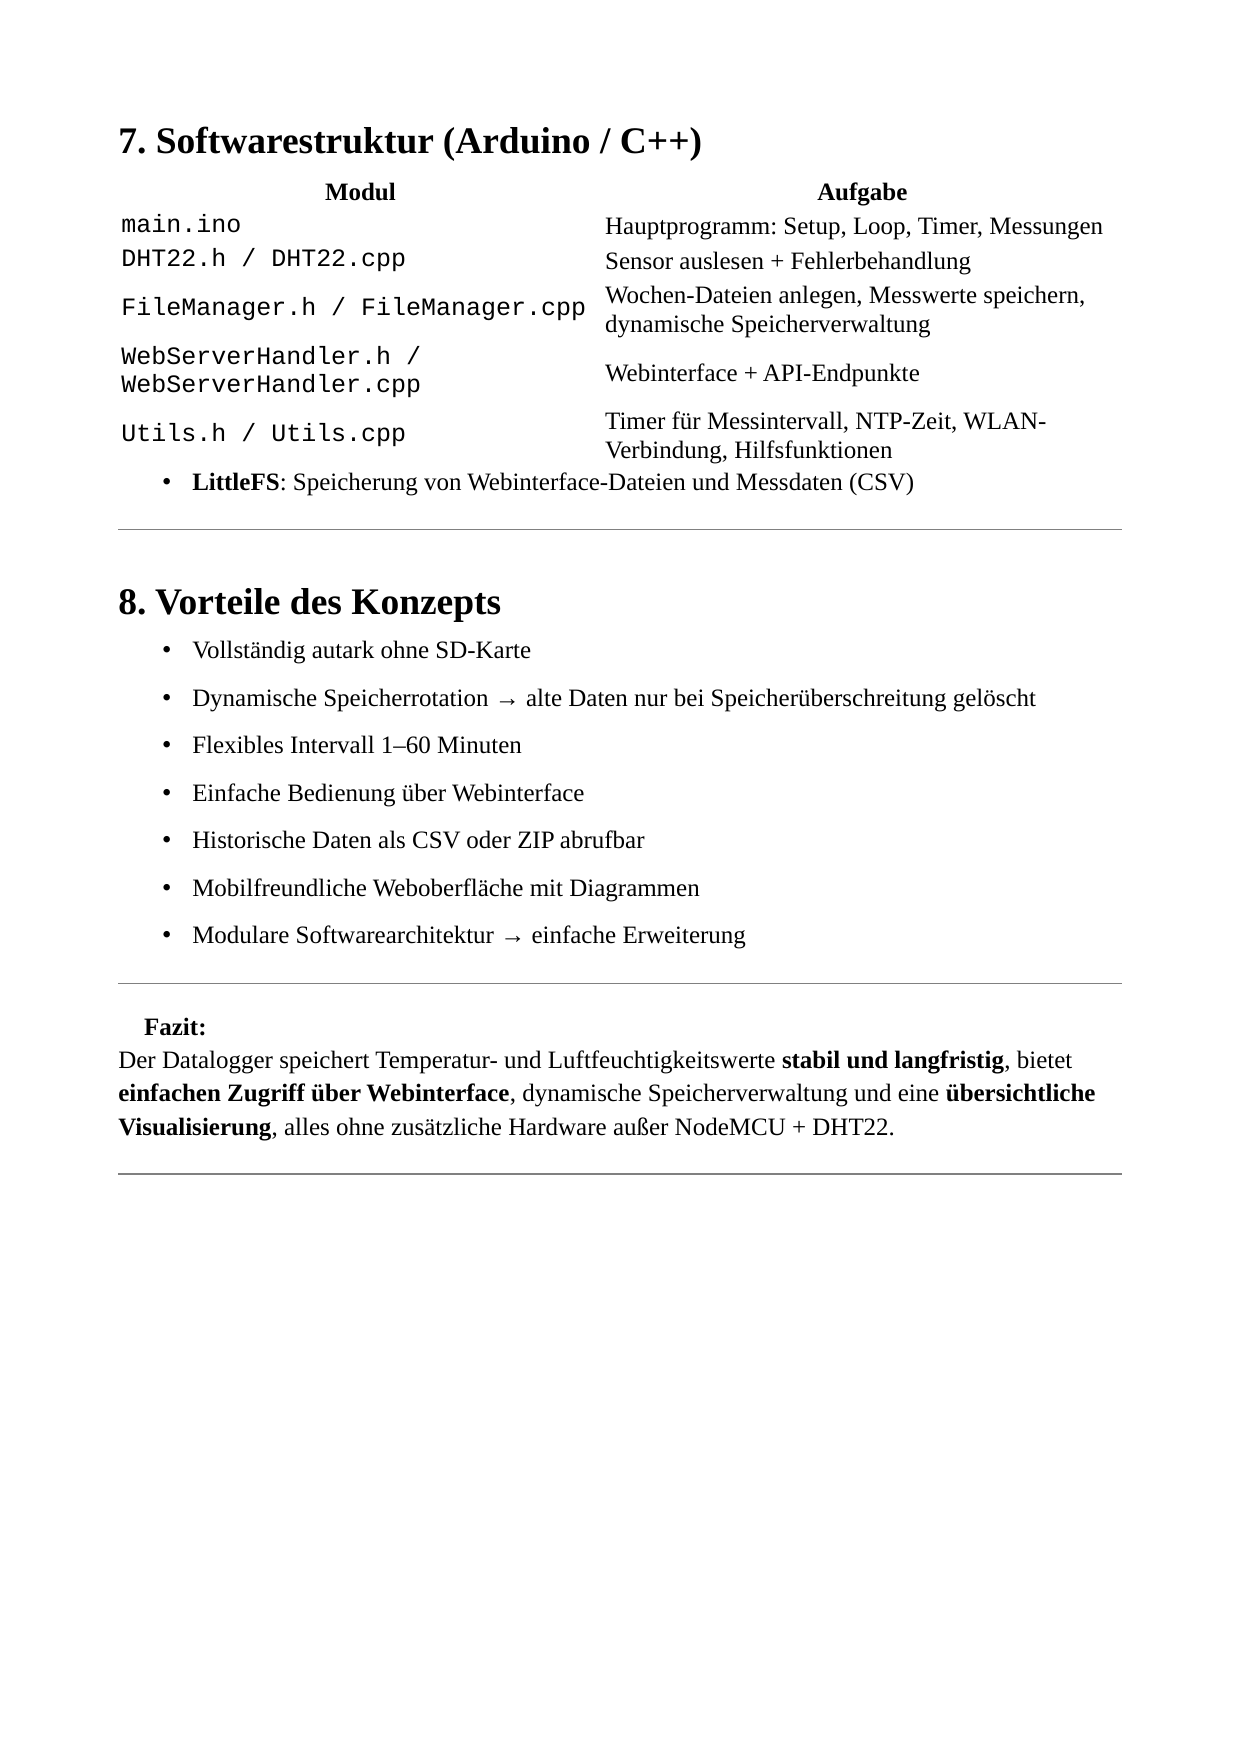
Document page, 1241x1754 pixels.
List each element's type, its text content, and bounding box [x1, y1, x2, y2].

list LittleFS: Speicherung von Webinterface-Dateien und Messdaten (CSV) [162, 467, 1122, 495]
list Modulare Softwarearchitektur → einfache Erweiterung [162, 921, 1122, 949]
table_cell main.ino [118, 208, 602, 243]
table_cell Hauptprogramm: Setup, Loop, Timer, Messungen [602, 208, 1122, 243]
list Mobilfreundliche Weboberfläche mit Diagrammen [162, 873, 1122, 902]
list Vollständig autark ohne SD-Karte [162, 635, 1122, 664]
table_cell Utils.h / Utils.cpp [118, 403, 602, 467]
list Einfache Bedienung über Webinterface [162, 778, 1122, 807]
list Flexibles Intervall 1–60 Minuten [162, 730, 1122, 759]
table_cell WebServerHandler.h / WebServerHandler.cpp [118, 341, 602, 403]
table_cell Wochen-Dateien anlegen, Messwerte speichern, dynamische Speicherverwaltung [602, 278, 1122, 341]
table_header Aufgabe [602, 174, 1122, 208]
table_cell Webinterface + API-Endpunkte [602, 341, 1122, 403]
subtitle 8. Vorteile des Konzepts [118, 579, 1122, 622]
text 💡 Fazit: Der Datalogger speichert Temperatur- und Luftfeuchtigkeitswerte stabil und langfristig, bietet einfachen Zugriff über Webinterface, dynamische Speicherverwaltung und eine übersichtliche Visualisierung, alles ohne zusätzliche Hardware außer NodeMCU + DHT22. [118, 1012, 1122, 1140]
table_cell FileManager.h / FileManager.cpp [118, 278, 602, 341]
table_cell Sensor auslesen + Fehlerbehandlung [602, 243, 1122, 277]
table_cell DHT22.h / DHT22.cpp [118, 243, 602, 277]
list Dynamische Speicherrotation → alte Daten nur bei Speicherüberschreitung gelöscht [162, 683, 1122, 711]
list Historische Daten als CSV oder ZIP abrufbar [162, 825, 1122, 854]
subtitle 7. Softwarestruktur (Arduino / C++) [118, 118, 1122, 161]
table_cell Timer für Messintervall, NTP-Zeit, WLAN-Verbindung, Hilfsfunktionen [602, 403, 1122, 467]
table_header Modul [118, 174, 602, 208]
